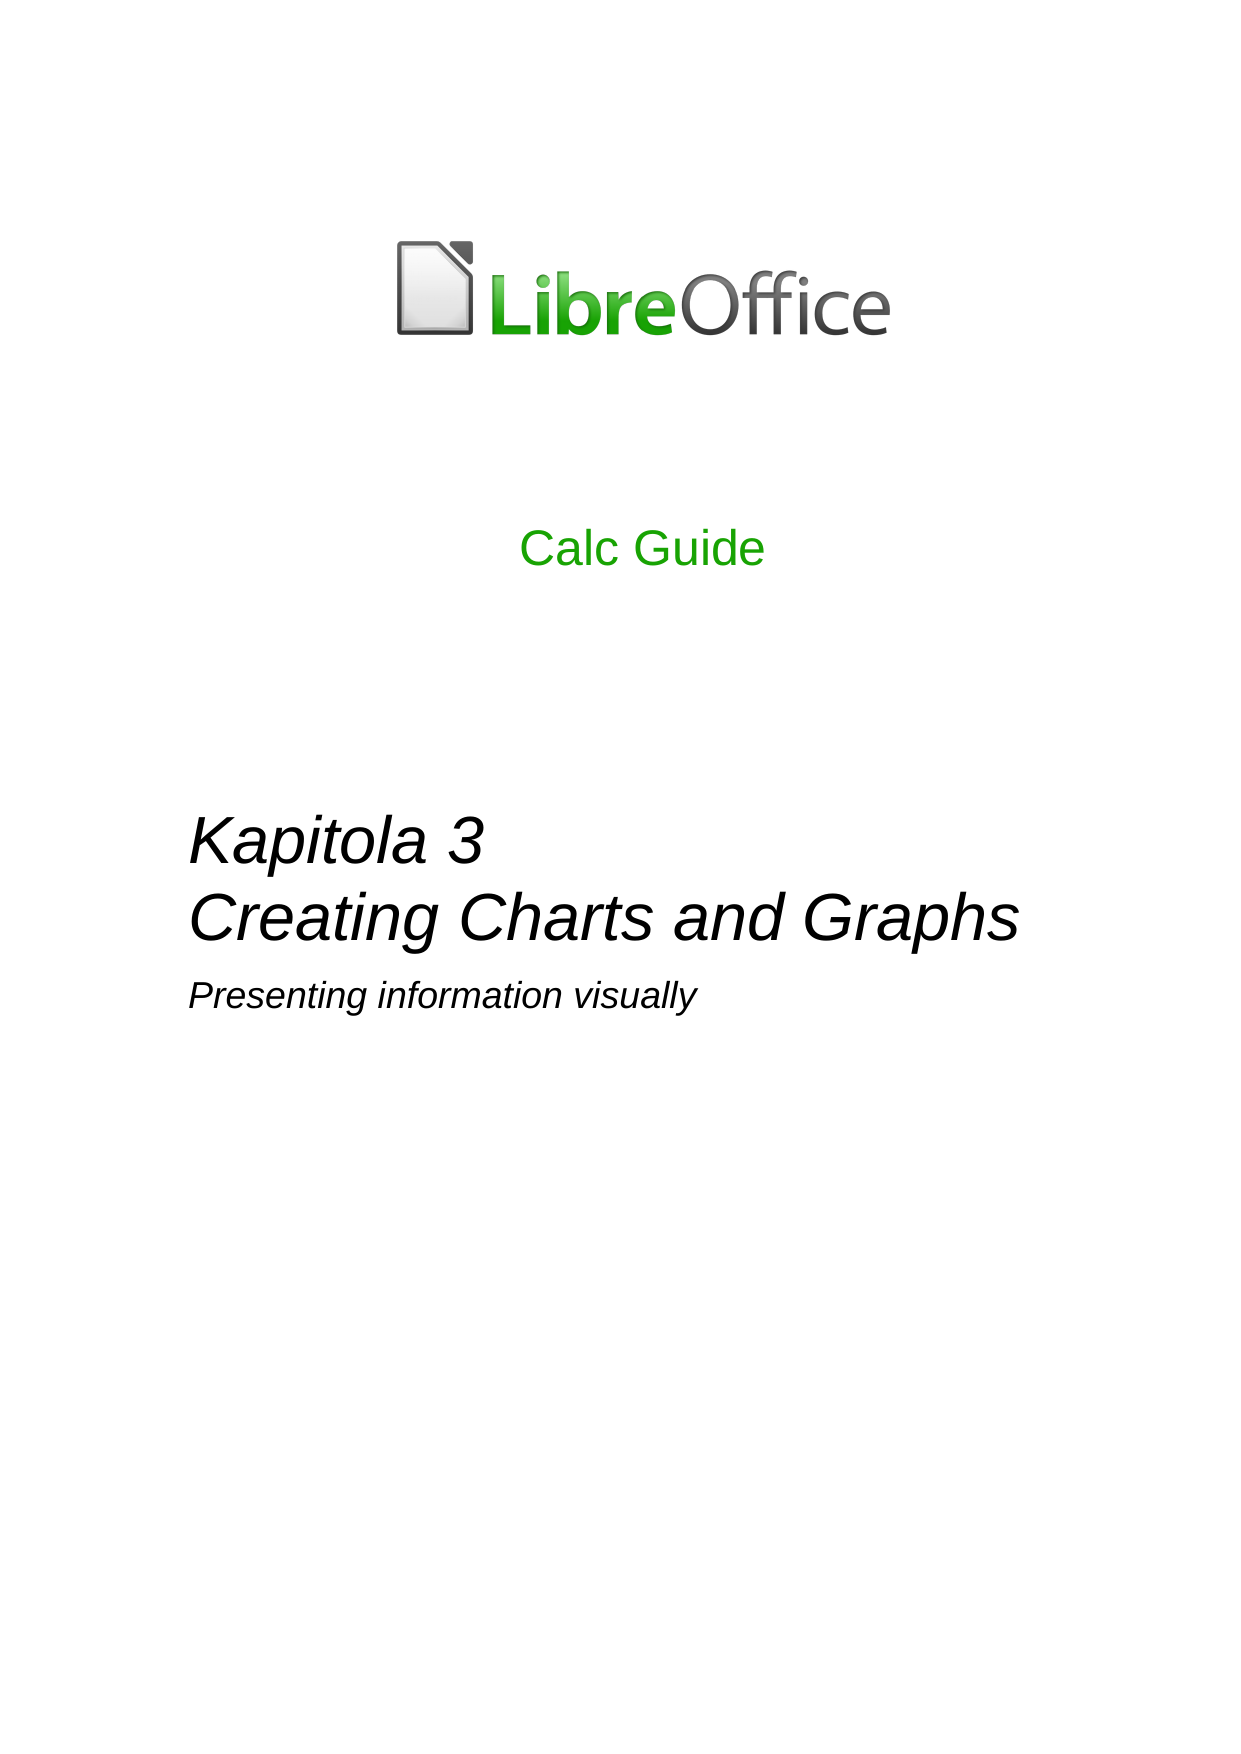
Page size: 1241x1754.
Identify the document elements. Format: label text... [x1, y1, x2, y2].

title Kapitola 3 Creating Charts and Graphs [188, 801, 1098, 954]
text Calc Guide [188, 518, 1098, 576]
picture [392, 236, 893, 342]
subtitle Presenting information visually [188, 974, 1098, 1017]
